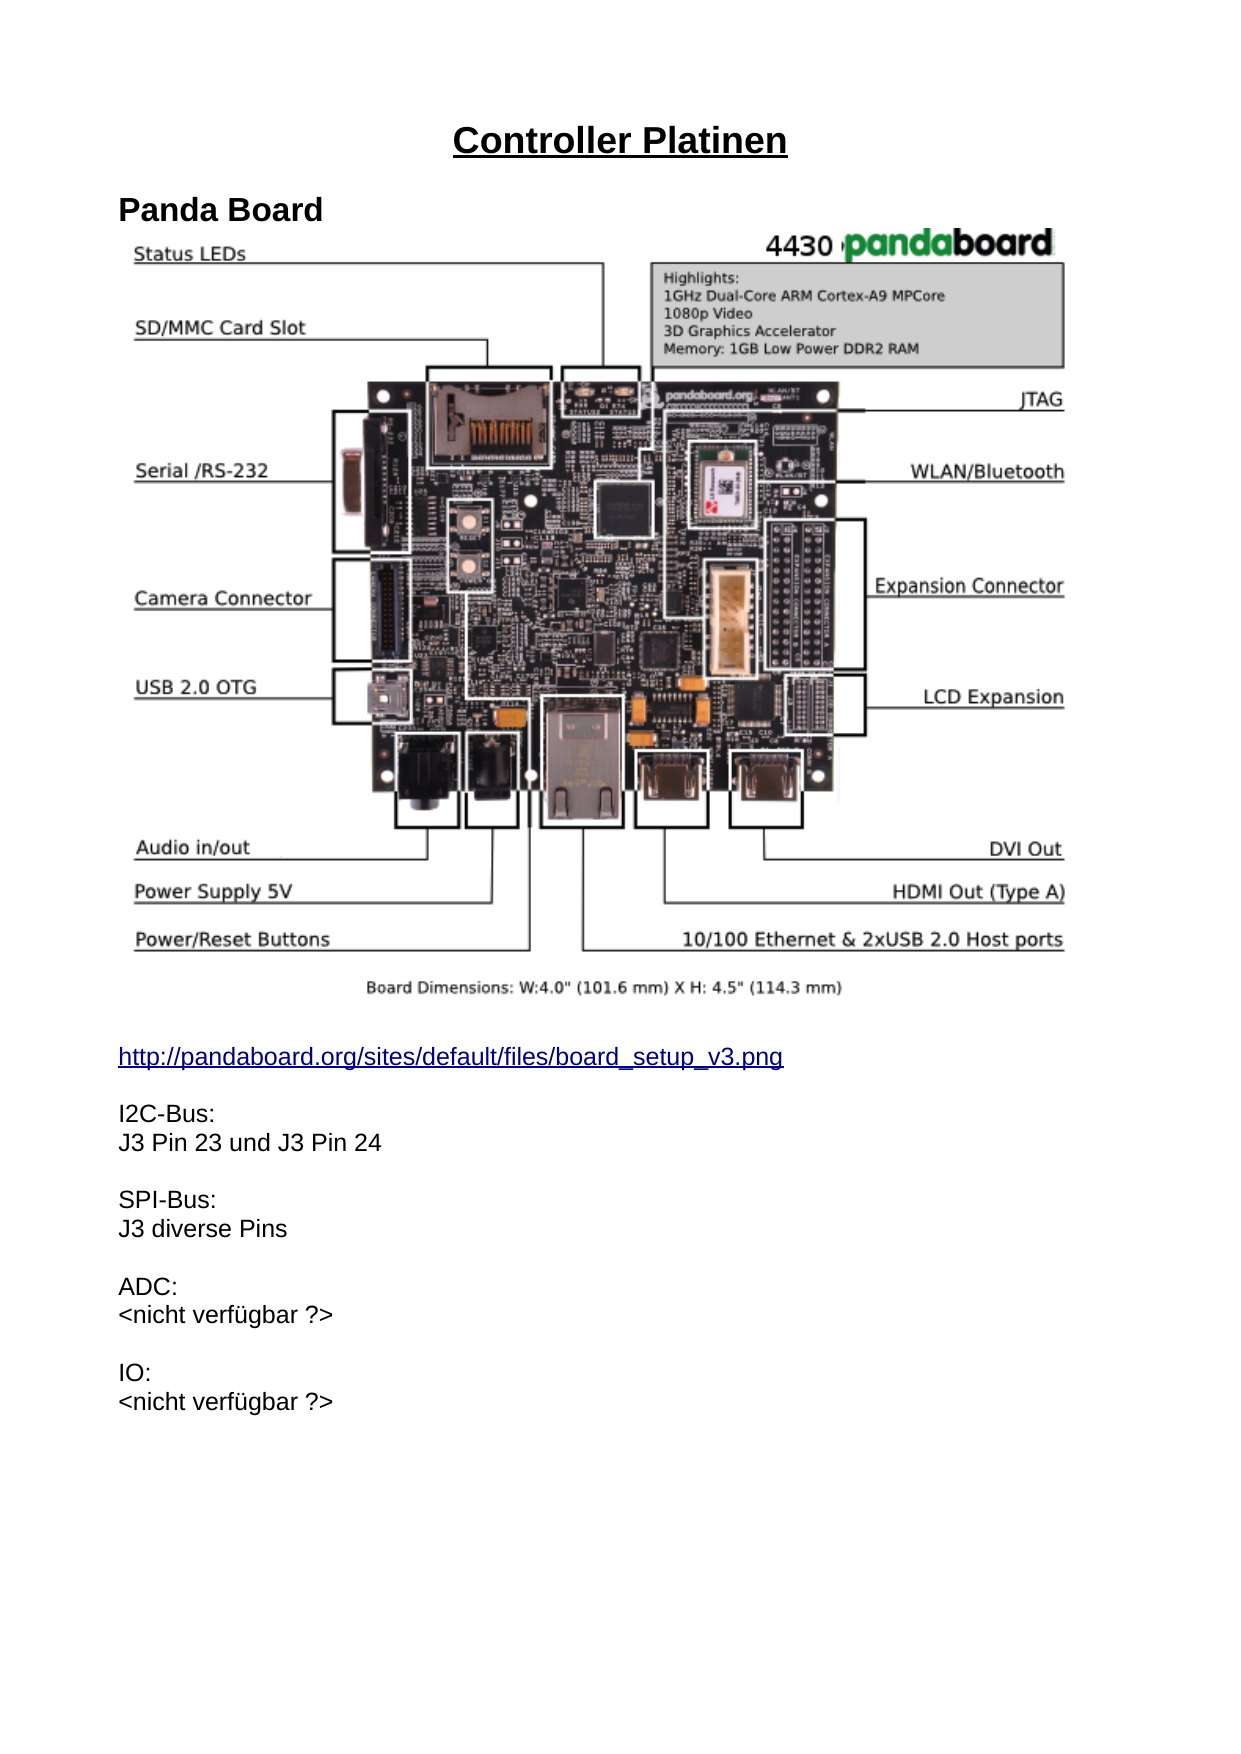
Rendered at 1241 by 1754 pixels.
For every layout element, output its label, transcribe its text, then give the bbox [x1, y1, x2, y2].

text <nicht verfügbar ?> [118, 1387, 1122, 1415]
text ADC: [118, 1272, 1122, 1300]
text I2C-Bus: [118, 1099, 1122, 1128]
text <nicht verfügbar ?> [118, 1300, 1122, 1329]
picture [118, 228, 1123, 1013]
text Panda Board [118, 190, 1122, 228]
text SPI-Bus: [118, 1185, 1122, 1214]
text J3 diverse Pins [118, 1214, 1122, 1243]
text http://pandaboard.org/sites/default/files/board_setup_v3.png [118, 1042, 1122, 1070]
text Controller Platinen [118, 118, 1122, 161]
text IO: [118, 1358, 1122, 1387]
text J3 Pin 23 und J3 Pin 24 [118, 1128, 1122, 1157]
